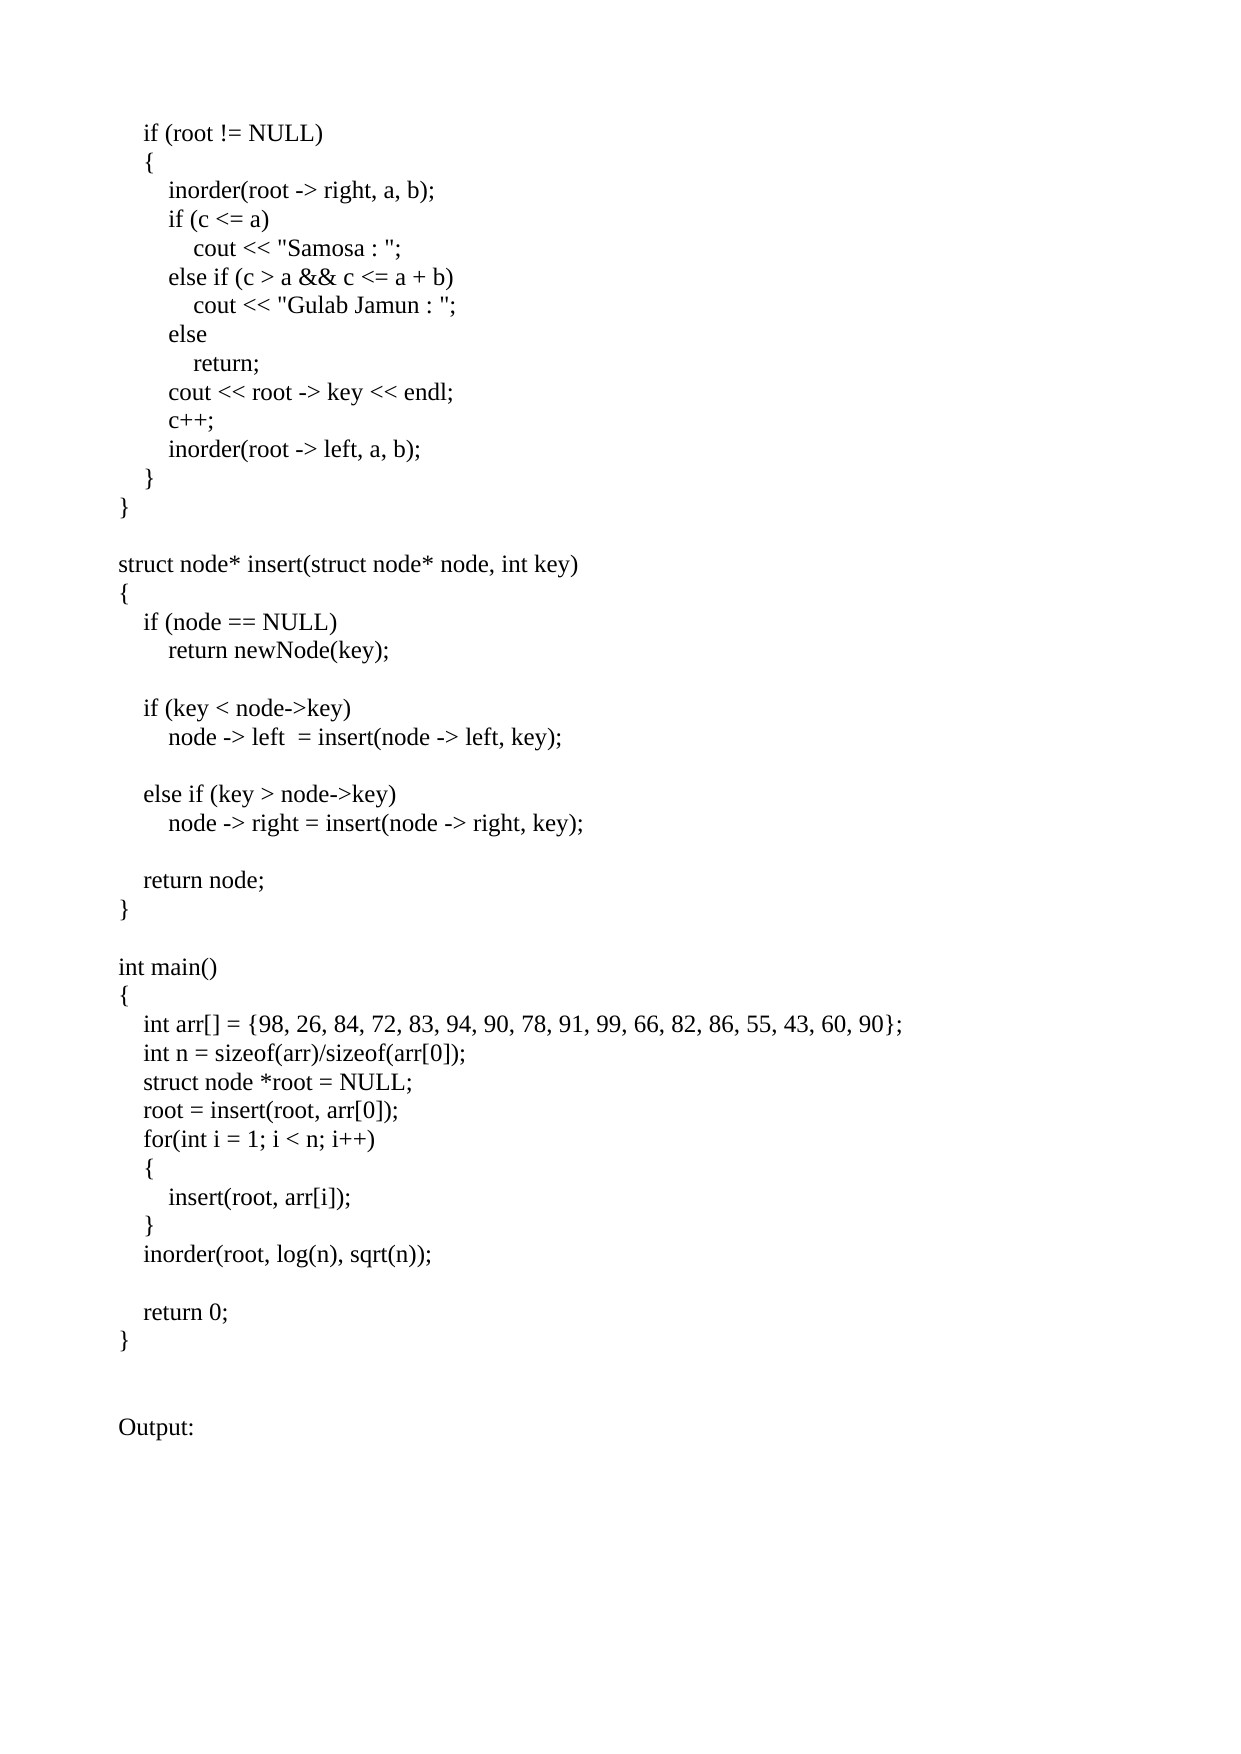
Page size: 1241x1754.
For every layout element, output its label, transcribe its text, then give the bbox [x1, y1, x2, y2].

text cout << root -> key << endl; [118, 377, 1122, 406]
text return; [118, 348, 1122, 377]
text cout << "Gulab Jamun : "; [118, 291, 1122, 319]
text int main() [118, 952, 1122, 981]
text if (node == NULL) [118, 607, 1122, 636]
text insert(root, arr[i]); [118, 1182, 1122, 1211]
text Output: [118, 1412, 1122, 1441]
text root = insert(root, arr[0]); [118, 1096, 1122, 1124]
text int n = sizeof(arr)/sizeof(arr[0]); [118, 1038, 1122, 1067]
text struct node *root = NULL; [118, 1067, 1122, 1096]
text } [118, 894, 1122, 923]
text { [118, 578, 1122, 607]
text inorder(root, log(n), sqrt(n)); [118, 1239, 1122, 1268]
text int arr[] = {98, 26, 84, 72, 83, 94, 90, 78, 91, 99, 66, 82, 86, 55, 43, 60, 90}; [118, 1009, 1122, 1038]
text { [118, 147, 1122, 176]
text struct node* insert(struct node* node, int key) [118, 549, 1122, 578]
text for(int i = 1; i < n; i++) [118, 1124, 1122, 1153]
text else if (c > a && c <= a + b) [118, 262, 1122, 291]
text return node; [118, 866, 1122, 894]
text if (c <= a) [118, 204, 1122, 233]
text if (root != NULL) [118, 118, 1122, 147]
text { [118, 981, 1122, 1009]
text return newNode(key); [118, 636, 1122, 664]
text } [118, 492, 1122, 521]
text cout << "Samosa : "; [118, 233, 1122, 262]
text c++; [118, 406, 1122, 434]
text node -> right = insert(node -> right, key); [118, 808, 1122, 837]
text node -> left = insert(node -> left, key); [118, 722, 1122, 751]
text } [118, 463, 1122, 492]
text if (key < node->key) [118, 693, 1122, 722]
text else if (key > node->key) [118, 779, 1122, 808]
text inorder(root -> right, a, b); [118, 176, 1122, 204]
text } [118, 1326, 1122, 1354]
text else [118, 319, 1122, 348]
text inorder(root -> left, a, b); [118, 434, 1122, 463]
text } [118, 1211, 1122, 1239]
text return 0; [118, 1297, 1122, 1326]
text { [118, 1153, 1122, 1182]
